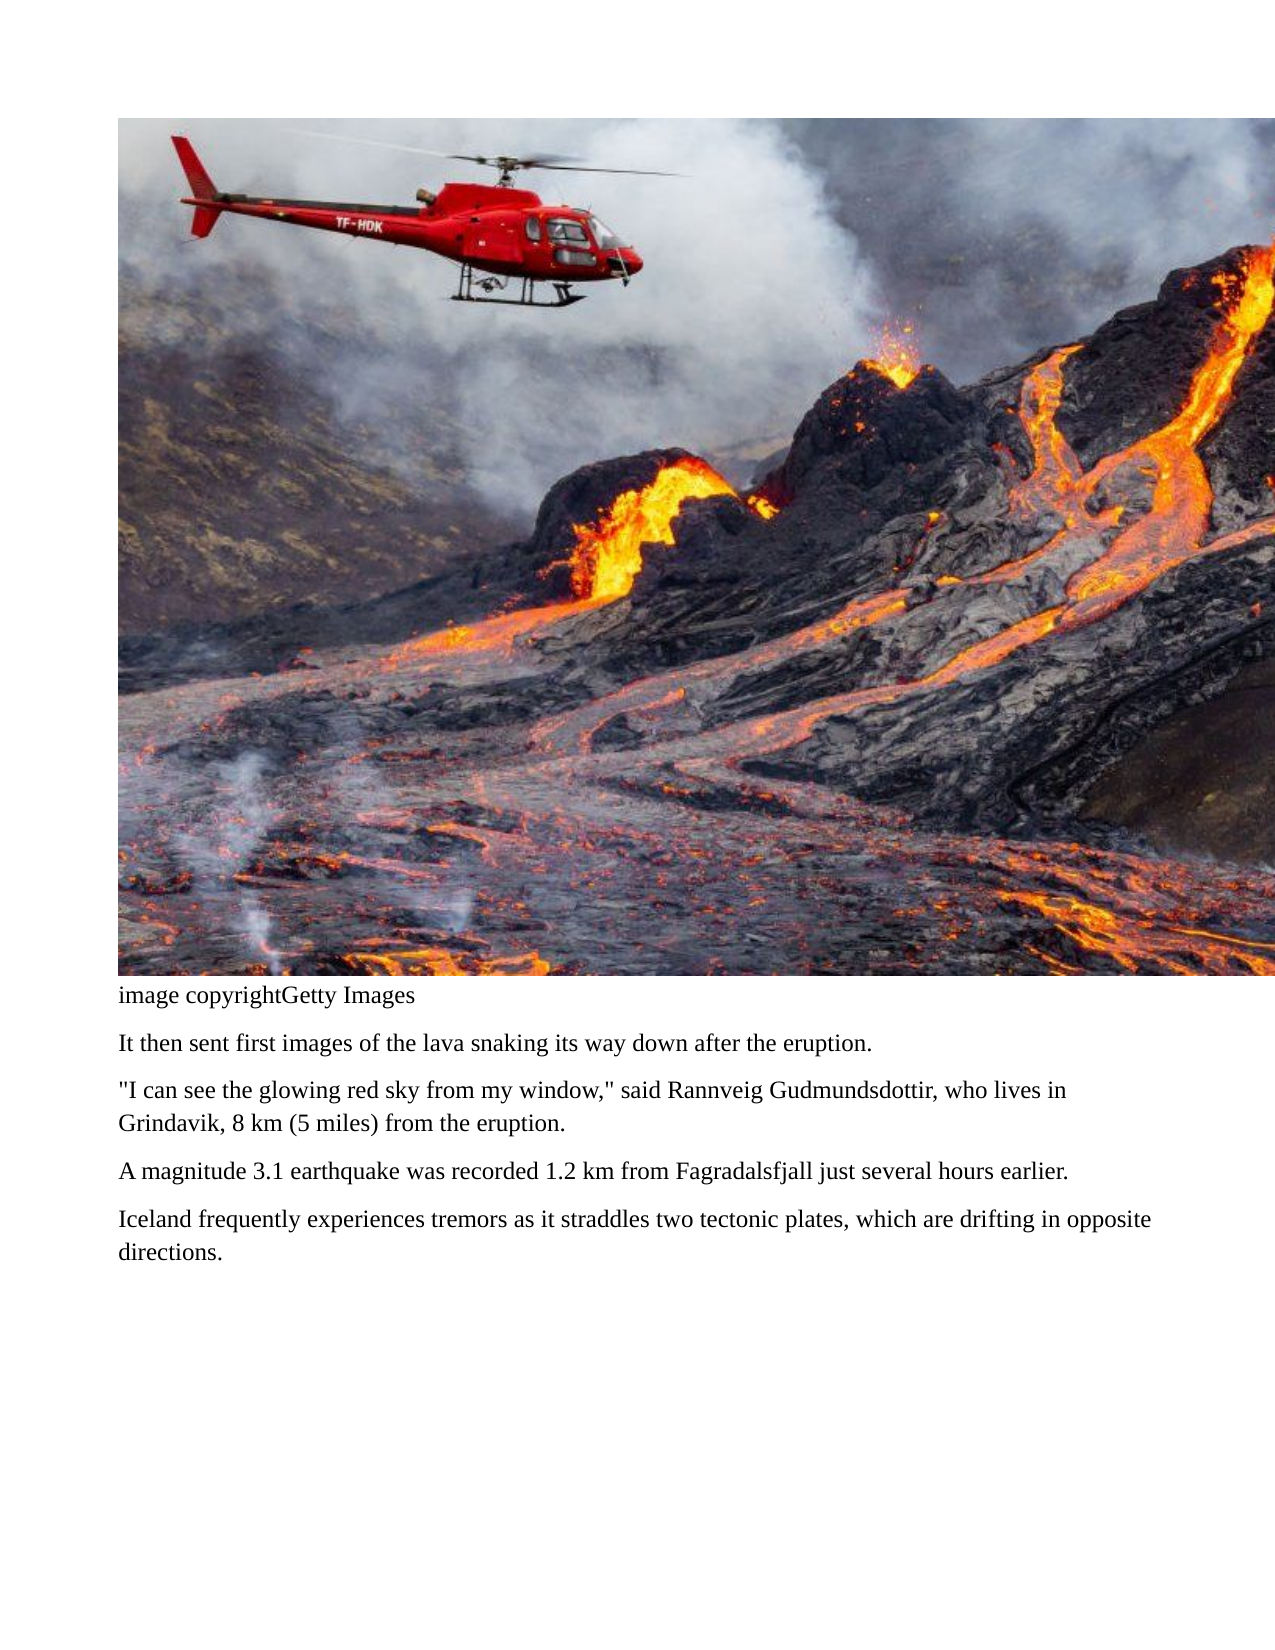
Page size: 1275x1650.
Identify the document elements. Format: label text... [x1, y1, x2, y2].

text A magnitude 3.1 earthquake was recorded 1.2 km from Fagradalsfjall just several hours earlier. [118, 1156, 1157, 1185]
text It then sent first images of the lava snaking its way down after the eruption. [118, 1028, 1157, 1057]
text image copyrightGetty Images [118, 976, 1157, 1009]
text Iceland frequently experiences tremors as it straddles two tectonic plates, which are drifting in opposite directions. [118, 1204, 1157, 1265]
text "I can see the glowing red sky from my window," said Rannveig Gudmundsdottir, who lives in Grindavik, 8 km (5 miles) from the eruption. [118, 1075, 1157, 1137]
picture [118, 118, 1275, 976]
